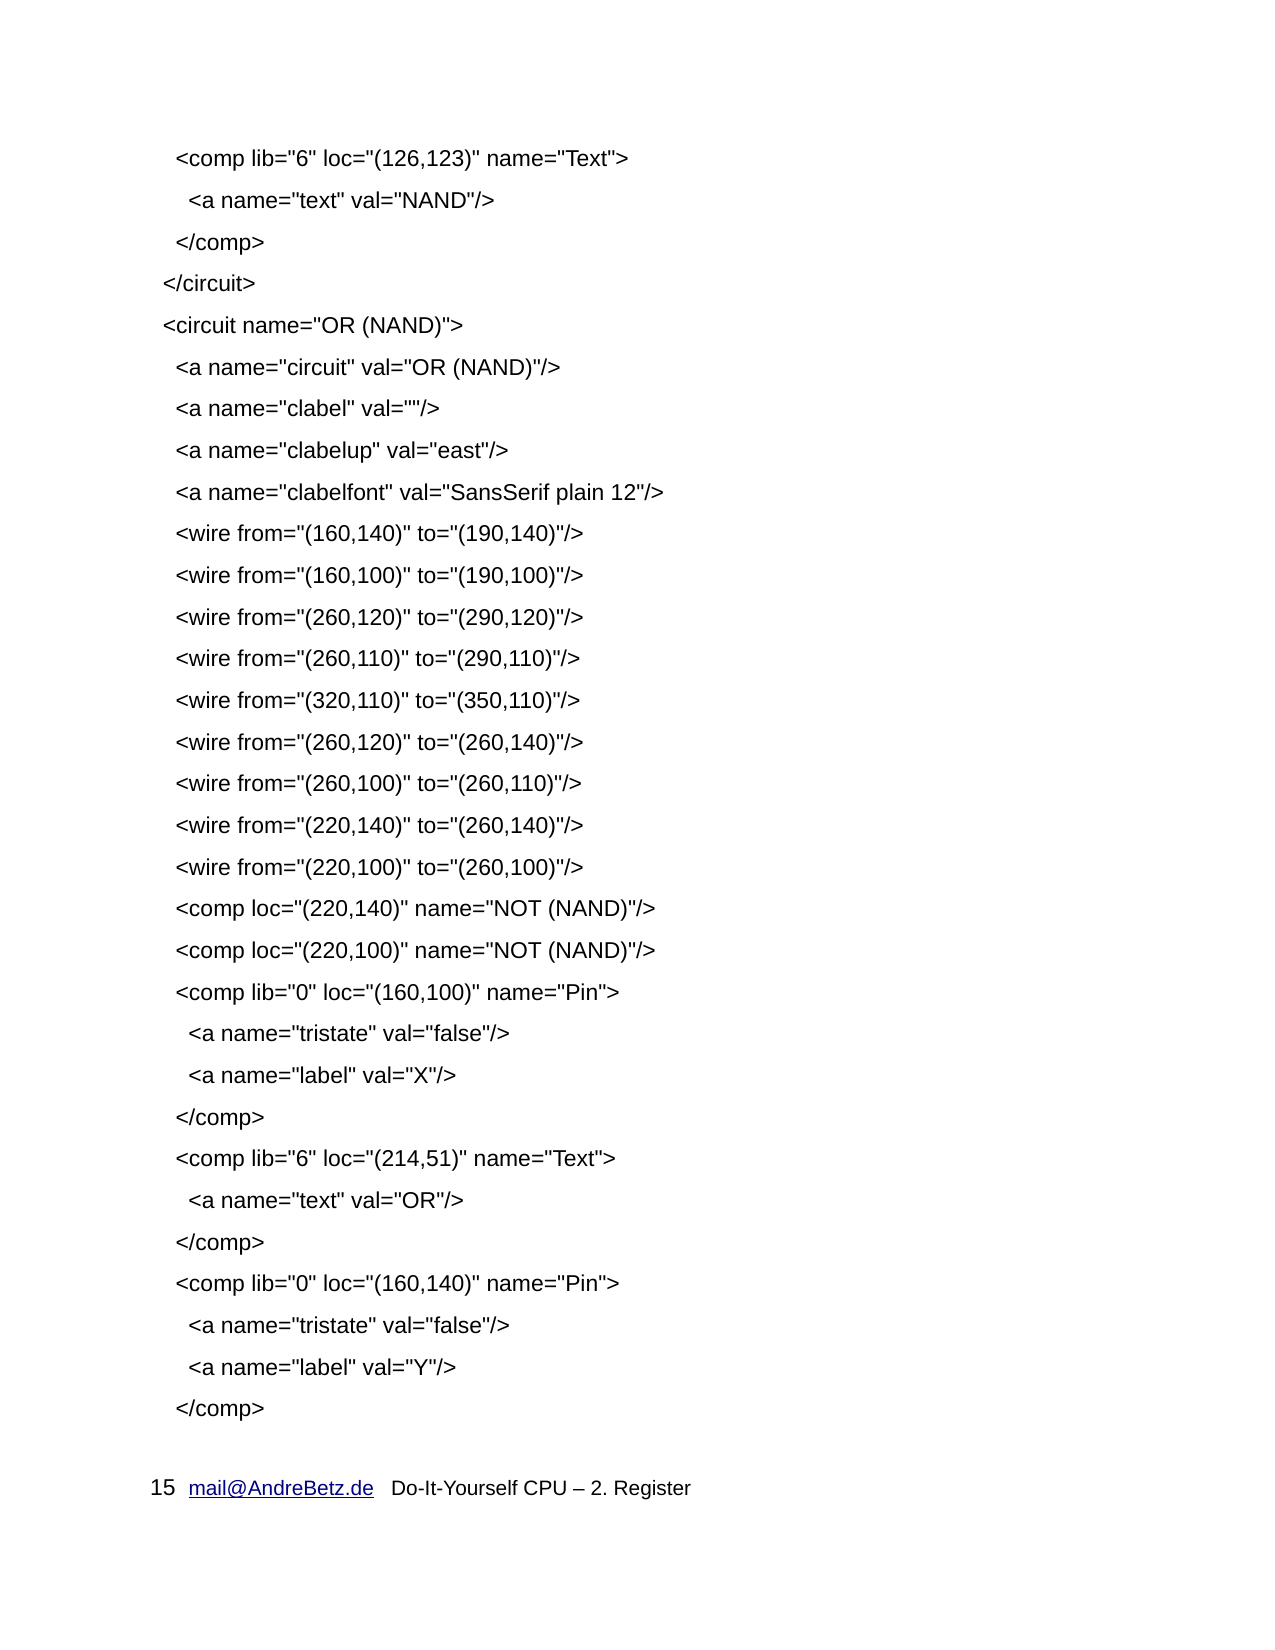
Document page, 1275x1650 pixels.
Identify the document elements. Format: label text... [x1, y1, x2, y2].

text <wire from="(260,120)" to="(260,140)"/> [307, 733, 399, 754]
text <circuit name="OR (NAND)"> [150, 317, 366, 337]
text <a name="circuit" val="OR (NAND)"/> [150, 358, 457, 379]
text <circuit name="OR (NAND)"> [364, 317, 438, 337]
text <wire from="(160,100)" to="(190,100)"/> [460, 567, 552, 587]
text <wire from="(320,110)" to="(350,110)"/> [307, 692, 397, 712]
text </comp> [150, 1108, 1125, 1129]
text <wire from="(260,120)" to="(290,120)"/> [397, 608, 462, 629]
text <wire from="(260,100)" to="(260,110)"/> [397, 775, 462, 796]
text <comp lib="0" loc="(160,100)" name="Pin"> [376, 983, 468, 1004]
text <comp loc="(220,140)" name="NOT (NAND)"/> [394, 900, 552, 921]
text <a name="tristate" val="false"/> [150, 1025, 1125, 1046]
text </circuit> [150, 275, 1125, 296]
text <wire from="(260,100)" to="(260,110)"/> [150, 775, 309, 796]
text <wire from="(260,100)" to="(260,110)"/> [307, 775, 399, 796]
text <comp lib="6" loc="(214,51)" name="Text"> [376, 1150, 455, 1171]
text </comp> [150, 1400, 1125, 1421]
text <wire from="(320,110)" to="(350,110)"/> [459, 692, 549, 712]
text <comp lib="0" loc="(160,140)" name="Pin"> [376, 1275, 468, 1296]
text <wire from="(260,120)" to="(290,120)"/> [550, 608, 1125, 629]
text <a name="circuit" val="OR (NAND)"/> [455, 358, 529, 379]
text <wire from="(160,100)" to="(190,100)"/> [551, 567, 1125, 587]
text <comp lib="0" loc="(160,140)" name="Pin"> [150, 1275, 378, 1296]
text <comp loc="(220,100)" name="NOT (NAND)"/> [305, 942, 396, 962]
text </comp> [150, 1233, 1125, 1254]
text <wire from="(160,140)" to="(190,140)"/> [397, 525, 462, 546]
text </comp> [150, 233, 1125, 254]
text <wire from="(260,110)" to="(290,110)"/> [547, 650, 1125, 671]
text <wire from="(260,110)" to="(290,110)"/> [459, 650, 549, 671]
text <comp lib="6" loc="(214,51)" name="Text"> [150, 1150, 378, 1171]
text <wire from="(220,140)" to="(260,140)"/> [307, 817, 399, 837]
text <a name="text" val="OR"/> [150, 1192, 1125, 1212]
text <wire from="(160,140)" to="(190,140)"/> [150, 525, 309, 546]
text <wire from="(160,140)" to="(190,140)"/> [307, 525, 399, 546]
text <wire from="(220,100)" to="(260,100)"/> [307, 858, 399, 879]
text <comp lib="6" loc="(126,123)" name="Text"> [150, 150, 378, 171]
text <comp lib="0" loc="(160,140)" name="Pin"> [466, 1275, 1125, 1296]
text <a name="text" val="NAND"/> [150, 192, 1125, 212]
text <wire from="(260,120)" to="(260,140)"/> [550, 733, 1125, 754]
text <wire from="(260,110)" to="(290,110)"/> [395, 650, 461, 671]
text <a name="label" val="X"/> [150, 1067, 1125, 1087]
text <a name="clabelup" val="east"/> [150, 442, 1125, 462]
text <comp lib="6" loc="(214,51)" name="Text"> [453, 1150, 1125, 1171]
text <comp lib="6" loc="(126,123)" name="Text"> [376, 150, 468, 171]
text <comp lib="0" loc="(160,100)" name="Pin"> [150, 983, 378, 1004]
text <wire from="(220,100)" to="(260,100)"/> [397, 858, 462, 879]
text <comp loc="(220,140)" name="NOT (NAND)"/> [150, 900, 307, 921]
text <a name="clabel" val=""/> [150, 400, 1125, 421]
text <wire from="(220,100)" to="(260,100)"/> [460, 858, 552, 879]
text <wire from="(260,120)" to="(290,120)"/> [460, 608, 552, 629]
text <comp loc="(220,140)" name="NOT (NAND)"/> [622, 900, 1125, 921]
text <wire from="(220,140)" to="(260,140)"/> [460, 817, 552, 837]
text <wire from="(220,140)" to="(260,140)"/> [551, 817, 1125, 837]
text <wire from="(260,120)" to="(260,140)"/> [397, 733, 462, 754]
text <circuit name="OR (NAND)"> [437, 317, 1125, 337]
text <wire from="(320,110)" to="(350,110)"/> [150, 692, 309, 712]
text <a name="clabelfont" val="SansSerif plain 12"/> [150, 483, 1125, 504]
text <wire from="(260,120)" to="(290,120)"/> [307, 608, 399, 629]
text <comp lib="0" loc="(160,100)" name="Pin"> [466, 983, 1125, 1004]
text <comp loc="(220,140)" name="NOT (NAND)"/> [305, 900, 396, 921]
text <comp loc="(220,100)" name="NOT (NAND)"/> [395, 942, 552, 962]
text <comp lib="6" loc="(126,123)" name="Text"> [466, 150, 1125, 171]
text <wire from="(260,100)" to="(260,110)"/> [460, 775, 550, 796]
text <wire from="(220,100)" to="(260,100)"/> [150, 858, 309, 879]
text <wire from="(160,100)" to="(190,100)"/> [150, 567, 309, 587]
text <comp loc="(220,140)" name="NOT (NAND)"/> [550, 900, 624, 921]
text <wire from="(260,120)" to="(260,140)"/> [150, 733, 309, 754]
text <wire from="(260,110)" to="(290,110)"/> [150, 650, 309, 671]
text <wire from="(160,100)" to="(190,100)"/> [307, 567, 399, 587]
text <wire from="(260,110)" to="(290,110)"/> [307, 650, 397, 671]
text <comp loc="(220,100)" name="NOT (NAND)"/> [550, 942, 624, 962]
text <wire from="(320,110)" to="(350,110)"/> [548, 692, 1125, 712]
text <wire from="(220,140)" to="(260,140)"/> [398, 817, 462, 837]
text <wire from="(160,140)" to="(190,140)"/> [550, 525, 1125, 546]
text <wire from="(160,140)" to="(190,140)"/> [460, 525, 552, 546]
text <a name="label" val="Y"/> [150, 1358, 1125, 1379]
text <wire from="(260,120)" to="(260,140)"/> [460, 733, 552, 754]
text <wire from="(260,120)" to="(290,120)"/> [150, 608, 309, 629]
text <comp loc="(220,100)" name="NOT (NAND)"/> [623, 942, 1125, 962]
text <wire from="(160,100)" to="(190,100)"/> [398, 567, 462, 587]
text <a name="tristate" val="false"/> [150, 1317, 1125, 1337]
text <wire from="(320,110)" to="(350,110)"/> [396, 692, 461, 712]
text <wire from="(220,100)" to="(260,100)"/> [550, 858, 1125, 879]
text <wire from="(260,100)" to="(260,110)"/> [548, 775, 1125, 796]
text <comp loc="(220,100)" name="NOT (NAND)"/> [150, 942, 307, 962]
text <a name="circuit" val="OR (NAND)"/> [527, 358, 1125, 379]
text <wire from="(220,140)" to="(260,140)"/> [150, 817, 309, 837]
